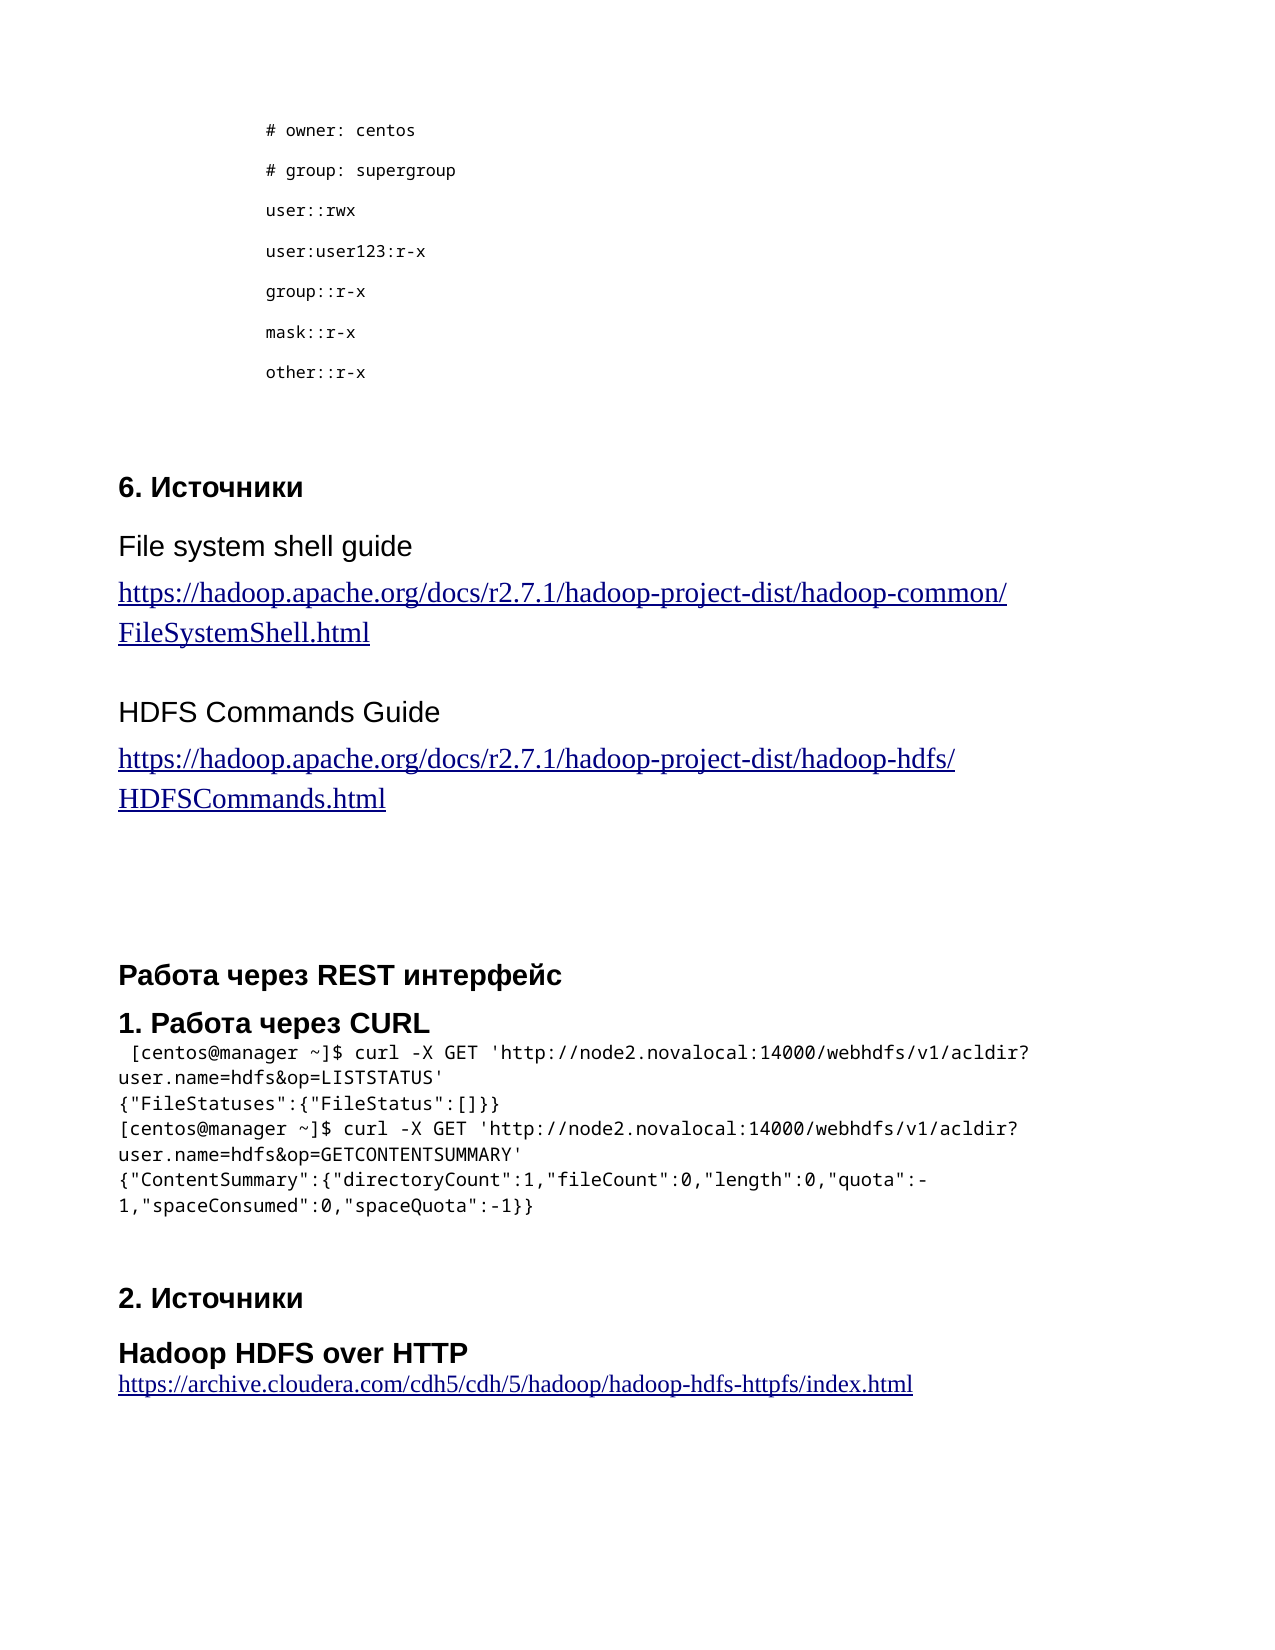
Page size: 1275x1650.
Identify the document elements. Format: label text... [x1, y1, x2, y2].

text # group: supergroup [266, 158, 1157, 181]
text {"FileStatuses":{"FileStatus":[]}} [118, 1090, 1157, 1116]
text group::r-x [266, 280, 1157, 302]
text user:user123:r-x [266, 239, 1157, 262]
text mask::r-x [266, 320, 1157, 343]
subtitle Hadoop HDFS over HTTP [118, 1336, 1157, 1369]
subtitle 2. Источники [118, 1281, 1157, 1315]
text other::r-x [266, 361, 1157, 383]
text [centos@manager ~]$ curl -X GET 'http://node2.novalocal:14000/webhdfs/v1/acldir?user.name=hdfs&op=GETCONTENTSUMMARY' [118, 1116, 1157, 1167]
subtitle Работа через REST интерфейс [118, 857, 1157, 991]
text user::rwx [266, 199, 1157, 222]
text https://hadoop.apache.org/docs/r2.7.1/hadoop-project-dist/hadoop-hdfs/HDFSCommands.html [118, 741, 1157, 815]
text https://hadoop.apache.org/docs/r2.7.1/hadoop-project-dist/hadoop-common/FileSystemShell.html [118, 575, 1157, 649]
subtitle File system shell guide [118, 529, 1157, 562]
subtitle HDFS Commands Guide [118, 695, 1157, 728]
subtitle 1. Работа через CURL [118, 1006, 1157, 1039]
text [centos@manager ~]$ curl -X GET 'http://node2.novalocal:14000/webhdfs/v1/acldir?user.name=hdfs&op=LISTSTATUS' [118, 1039, 1157, 1090]
text https://archive.cloudera.com/cdh5/cdh/5/hadoop/hadoop-hdfs-httpfs/index.html [118, 1369, 1157, 1398]
subtitle 6. Источники [118, 470, 1157, 504]
text {"ContentSummary":{"directoryCount":1,"fileCount":0,"length":0,"quota":-1,"spaceConsumed":0,"spaceQuota":-1}} [118, 1167, 1157, 1218]
text # owner: centos [266, 118, 1157, 141]
